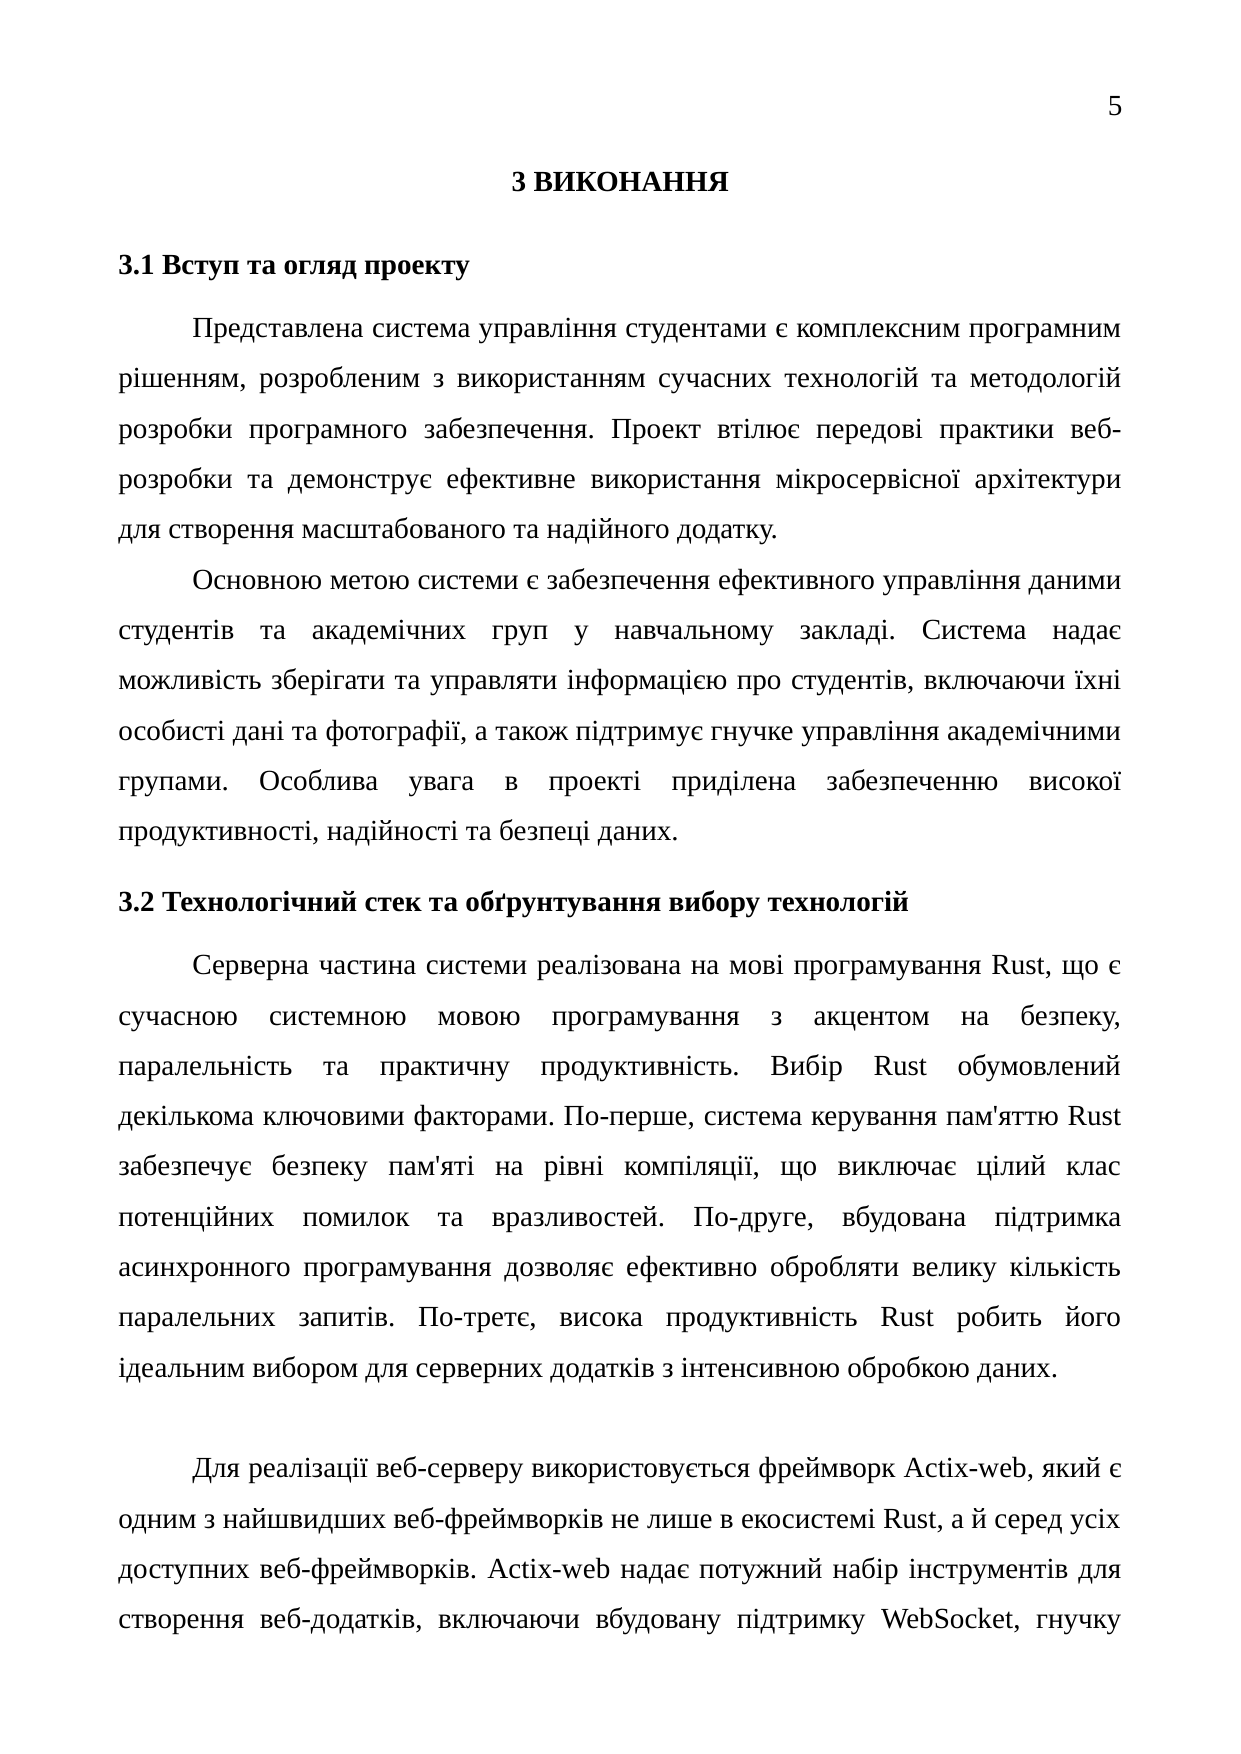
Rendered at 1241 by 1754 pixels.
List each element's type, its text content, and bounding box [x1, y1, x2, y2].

text Для реалізації веб-серверу використовується фреймворк Actix-web, який є одним з найшвидших веб-фреймворків не лише в екосистемі Rust, а й серед усіх доступних веб-фреймворків. Actix-web надає потужний набір інструментів для створення веб-додатків, включаючи вбудовану підтримку WebSocket, гнучку [118, 1450, 1122, 1635]
subtitle Виконання [118, 164, 1122, 197]
subtitle Технологічний стек та обґрунтування вибору технологій [118, 884, 1122, 918]
subtitle Вступ та огляд проекту [118, 247, 1122, 281]
text Основною метою системи є забезпечення ефективного управління даними студентів та академічних груп у навчальному закладі. Система надає можливість зберігати та управляти інформацією про студентів, включаючи їхні особисті дані та фотографії, а також підтримує гнучке управління академічними групами. Особлива увага в проекті приділена забезпеченню високої продуктивності, надійності та безпеці даних. [118, 562, 1122, 847]
text Представлена система управління студентами є комплексним програмним рішенням, розробленим з використанням сучасних технологій та методологій розробки програмного забезпечення. Проект втілює передові практики веб-розробки та демонструє ефективне використання мікросервісної архітектури для створення масштабованого та надійного додатку. [118, 310, 1122, 545]
text Серверна частина системи реалізована на мові програмування Rust, що є сучасною системною мовою програмування з акцентом на безпеку, паралельність та практичну продуктивність. Вибір Rust обумовлений декількома ключовими факторами. По-перше, система керування пам'яттю Rust забезпечує безпеку пам'яті на рівні компіляції, що виключає цілий клас потенційних помилок та вразливостей. По-друге, вбудована підтримка асинхронного програмування дозволяє ефективно обробляти велику кількість паралельних запитів. По-третє, висока продуктивність Rust робить його ідеальним вибором для серверних додатків з інтенсивною обробкою даних. [118, 947, 1122, 1383]
